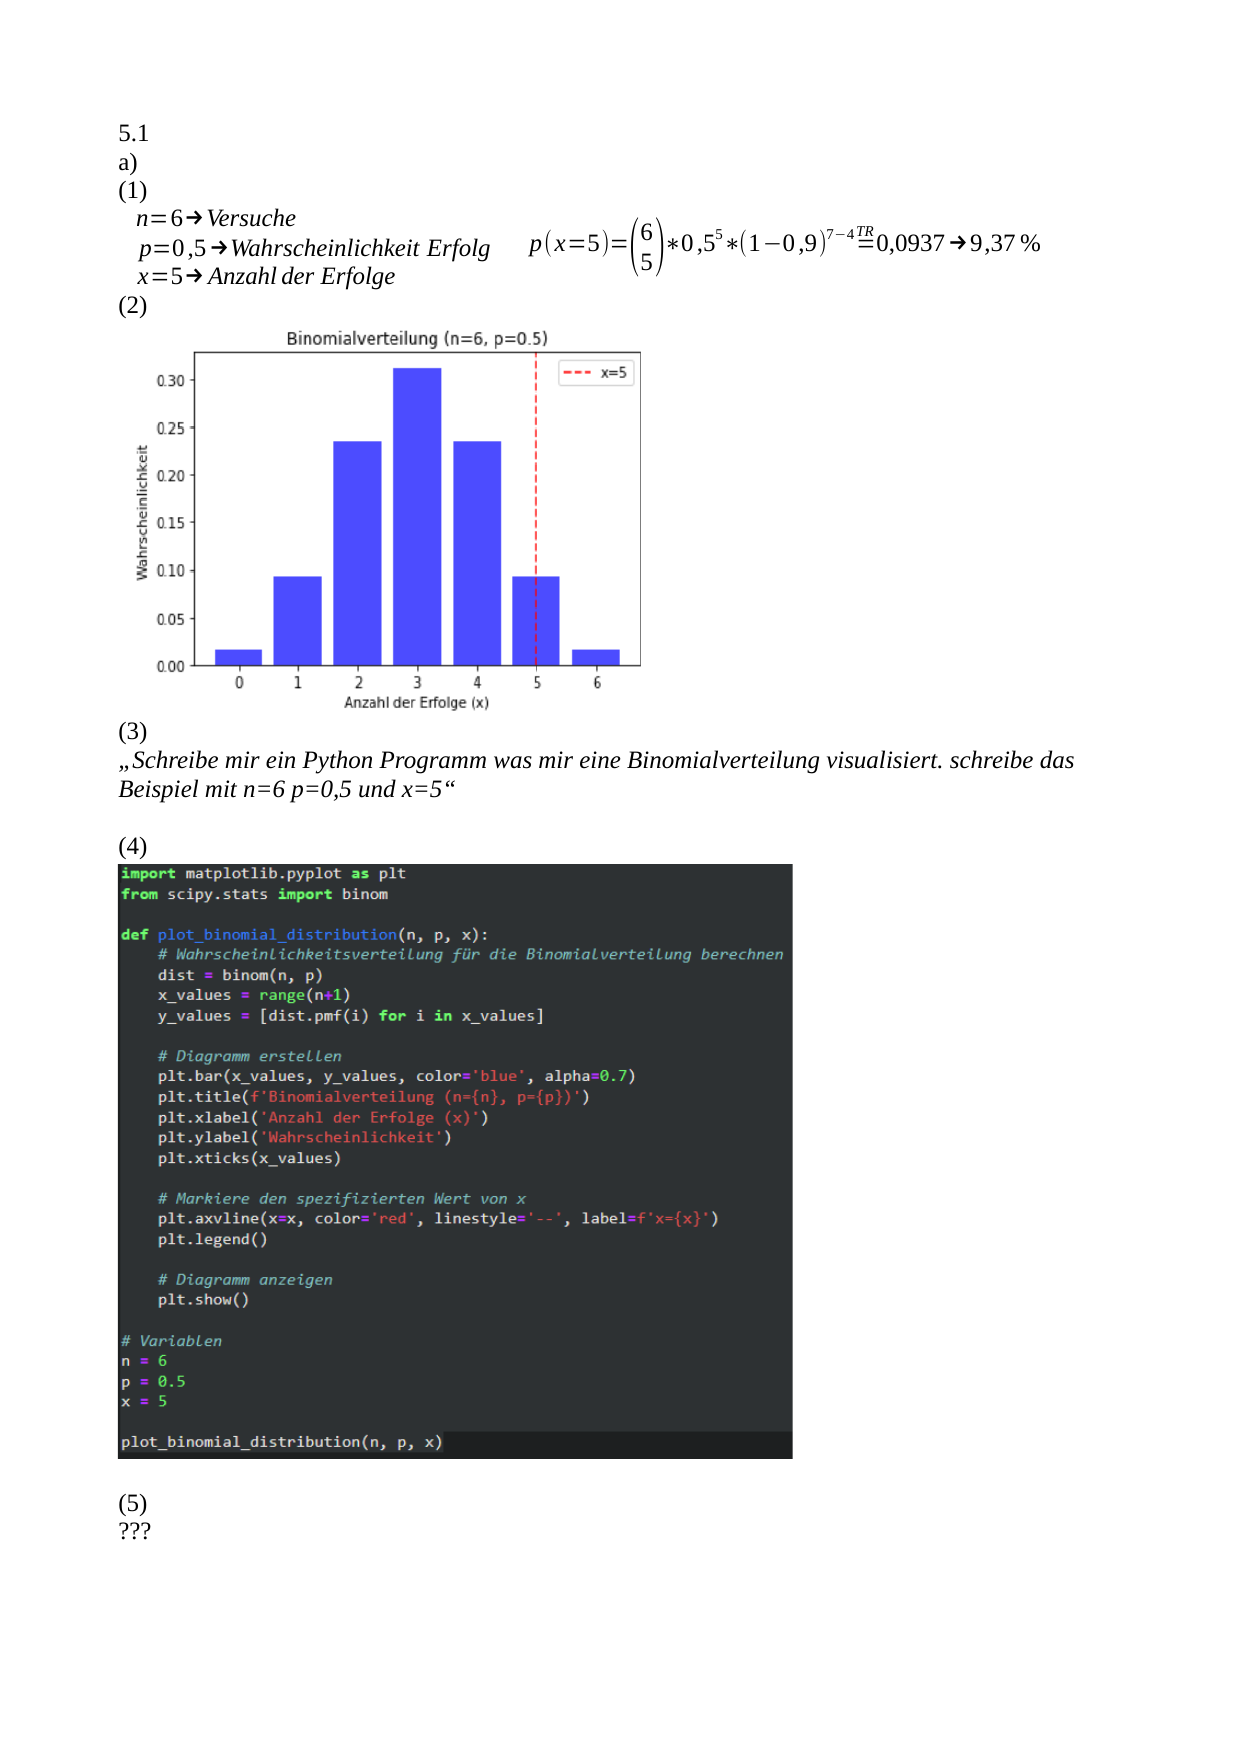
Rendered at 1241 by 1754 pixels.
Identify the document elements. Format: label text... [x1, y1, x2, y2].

text „Schreibe mir ein Python Programm was mir eine Binomialverteilung visualisiert. schreibe das Beispiel mit n=6 p=0,5 und x=5“ [118, 745, 1122, 802]
text (4) [118, 831, 1122, 860]
text (1) [118, 176, 1122, 204]
picture [122, 321, 661, 717]
text (5) [118, 1488, 1122, 1516]
text (3) [118, 318, 1122, 745]
text a) [118, 147, 1122, 176]
text (2) [118, 290, 1122, 318]
text ??? [118, 1516, 1122, 1545]
picture [117, 864, 793, 1459]
text 5.1 [118, 118, 1122, 147]
